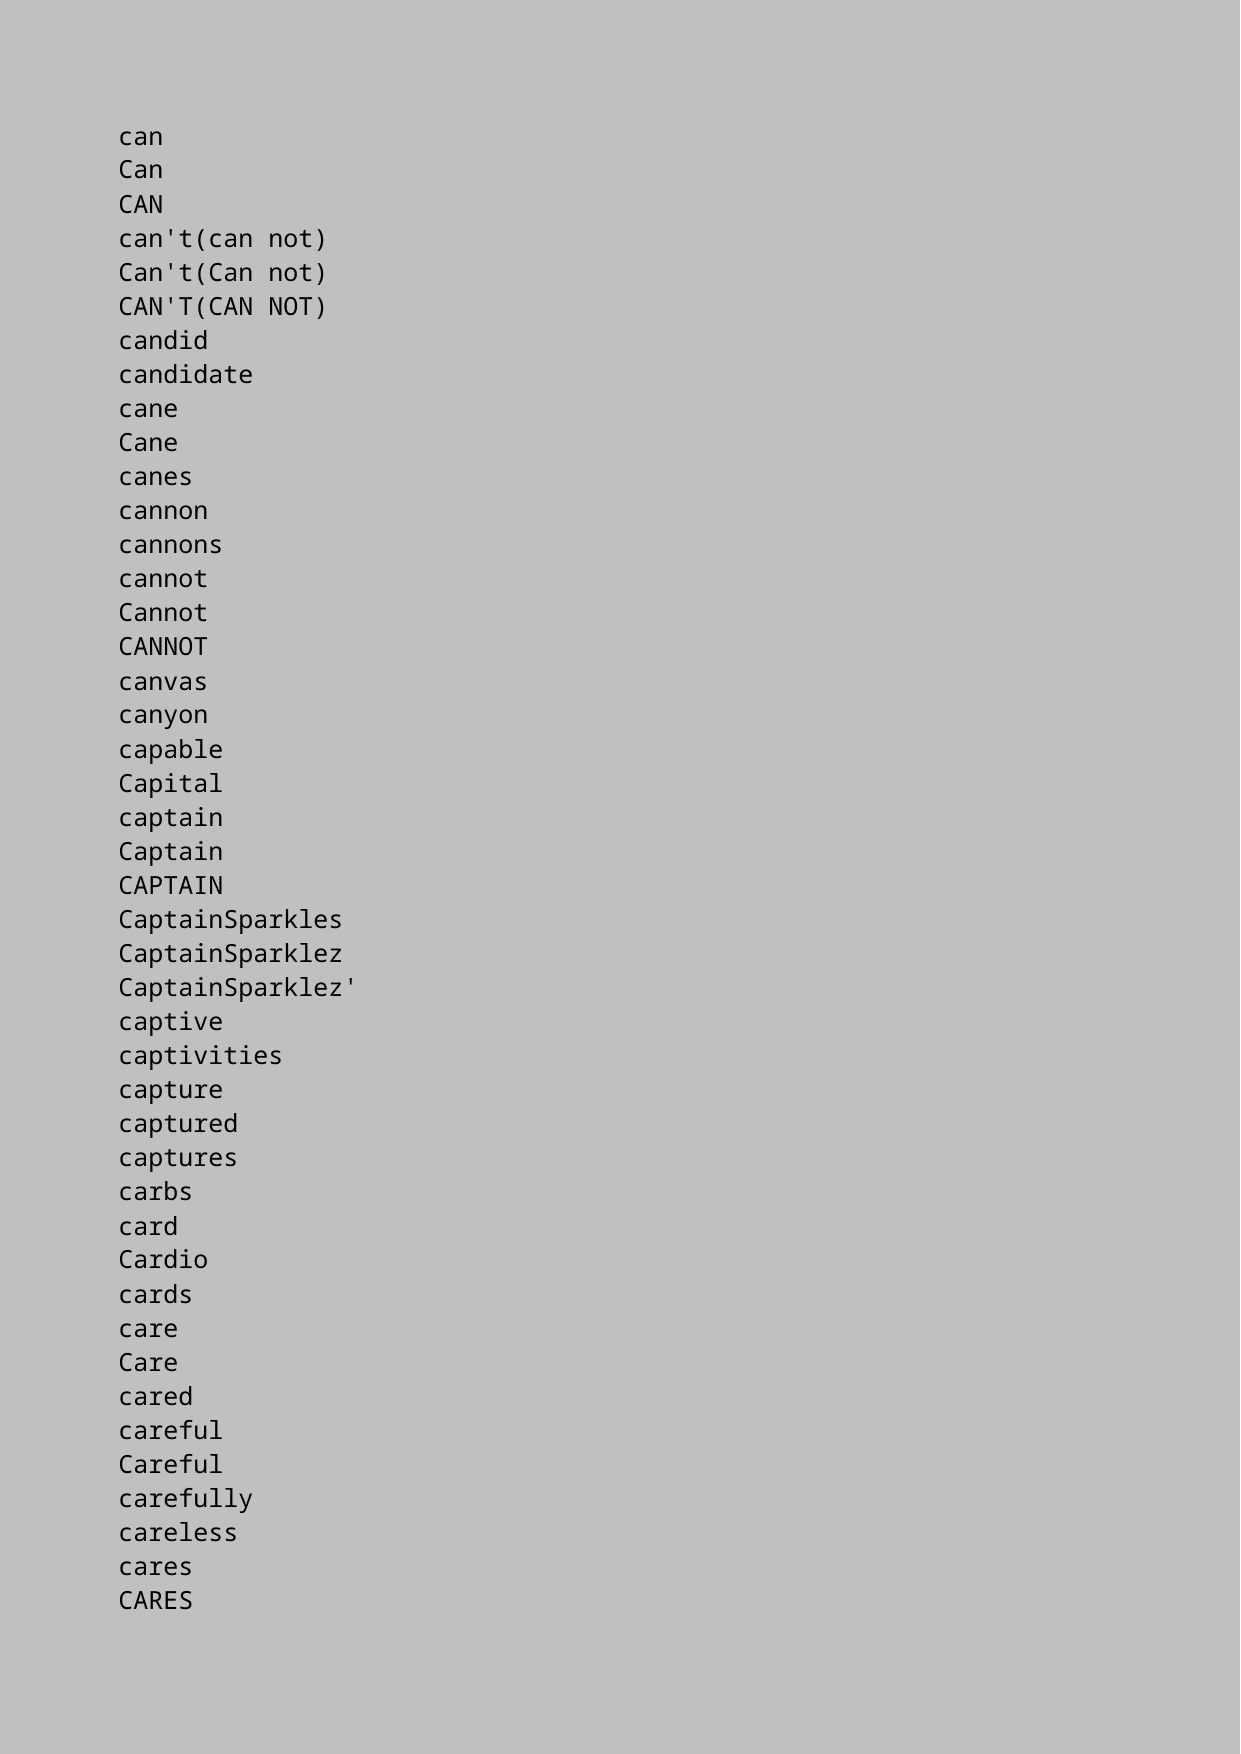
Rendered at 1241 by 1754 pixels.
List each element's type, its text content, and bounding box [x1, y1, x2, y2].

text cannot [118, 561, 1122, 595]
text Careful [118, 1447, 1122, 1481]
text cannons [118, 527, 1122, 561]
text cards [118, 1276, 1122, 1310]
text careful [118, 1412, 1122, 1447]
text captain [118, 799, 1122, 833]
text Cannot [118, 595, 1122, 629]
text Cane [118, 425, 1122, 459]
text captive [118, 1004, 1122, 1038]
text CARES [118, 1583, 1122, 1617]
text canyon [118, 697, 1122, 731]
text CAPTAIN [118, 867, 1122, 902]
text careless [118, 1515, 1122, 1549]
text Can't(Can not) [118, 254, 1122, 288]
text candid [118, 322, 1122, 357]
text captured [118, 1106, 1122, 1140]
text can [118, 118, 1122, 152]
text CaptainSparkles [118, 902, 1122, 936]
text canvas [118, 663, 1122, 697]
text cannon [118, 493, 1122, 527]
text CAN'T(CAN NOT) [118, 288, 1122, 322]
text CaptainSparklez' [118, 970, 1122, 1004]
text CaptainSparklez [118, 936, 1122, 970]
text capable [118, 731, 1122, 765]
text care [118, 1310, 1122, 1344]
text cares [118, 1549, 1122, 1583]
text cared [118, 1378, 1122, 1412]
text can't(can not) [118, 220, 1122, 254]
text cane [118, 391, 1122, 425]
text CANNOT [118, 629, 1122, 663]
text candidate [118, 357, 1122, 391]
text captures [118, 1140, 1122, 1174]
text Captain [118, 833, 1122, 867]
text Can [118, 152, 1122, 186]
text Capital [118, 765, 1122, 799]
text capture [118, 1072, 1122, 1106]
text Cardio [118, 1242, 1122, 1276]
text carefully [118, 1481, 1122, 1515]
text captivities [118, 1038, 1122, 1072]
text canes [118, 459, 1122, 493]
text Care [118, 1344, 1122, 1378]
text CAN [118, 186, 1122, 220]
text carbs [118, 1174, 1122, 1208]
text card [118, 1208, 1122, 1242]
